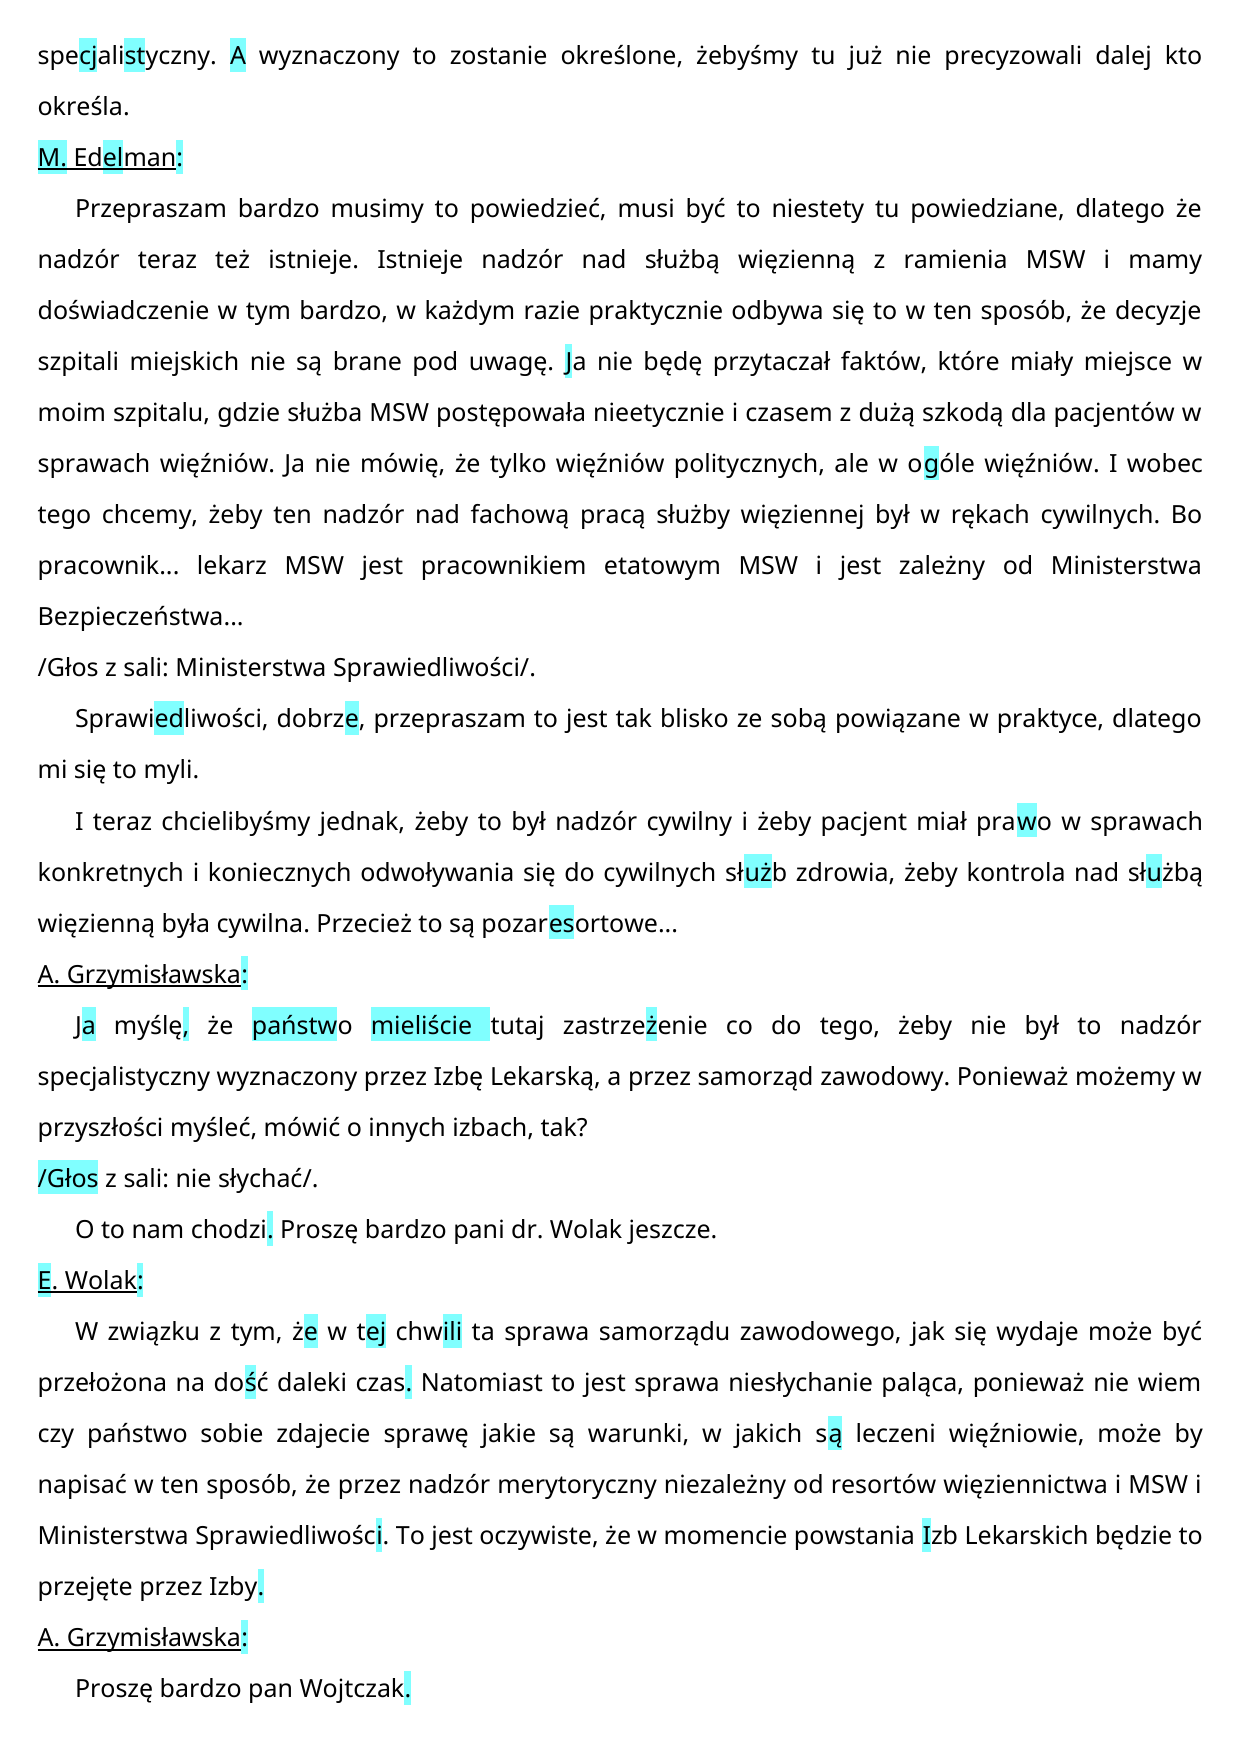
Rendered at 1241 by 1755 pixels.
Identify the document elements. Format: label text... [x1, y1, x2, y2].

text I teraz chcielibyśmy jednak, żeby to był nadzór cywilny i żeby pacjent miał prawo w sprawach konkretnych i koniecznych odwoływania się do cywilnych służb zdrowia, żeby kontrola nad służbą więzienną była cywilna. Przecież to są pozaresortowe... [37, 803, 1203, 939]
text W związku z tym, że w tej chwili ta sprawa samorządu zawodowego, jak się wydaje może być przełożona na dość daleki czas. Natomiast to jest sprawa niesłychanie paląca, ponieważ nie wiem czy państwo sobie zdajecie sprawę jakie są warunki, w jakich są leczeni więźniowie, może by napisać w ten sposób, że przez nadzór merytoryczny niezależny od resortów więziennictwa i MSW i Ministerstwa Sprawiedliwości. To jest oczywiste, że w momencie powstania Izb Lekarskich będzie to przejęte przez Izby. [37, 1313, 1203, 1603]
text specjalistyczny. A wyznaczony to zostanie określone, żebyśmy tu już nie precyzowali dalej kto określa. [37, 37, 1203, 123]
text E. Wolak: [37, 1262, 1203, 1297]
text Przepraszam bardzo musimy to powiedzieć, musi być to niestety tu powiedziane, dlatego że nadzór teraz też istnieje. Istnieje nadzór nad służbą więzienną z ramienia MSW i mamy doświadczenie w tym bardzo, w każdym razie praktycznie odbywa się to w ten sposób, że decyzje szpitali miejskich nie są brane pod uwagę. Ja nie będę przytaczał faktów, które miały miejsce w moim szpitalu, gdzie służba MSW postępowała nieetycznie i czasem z dużą szkodą dla pacjentów w sprawach więźniów. Ja nie mówię, że tylko więźniów politycznych, ale w ogóle więźniów. I wobec tego chcemy, żeby ten nadzór nad fachową pracą służby więziennej był w rękach cywilnych. Bo pracownik... lekarz MSW jest pracownikiem etatowym MSW i jest zależny od Ministerstwa Bezpieczeństwa... [37, 191, 1203, 633]
text A. Grzymisławska: [37, 956, 1203, 990]
text M. Edelman: [37, 139, 1203, 174]
text Sprawiedliwości, dobrze, przepraszam to jest tak blisko ze sobą powiązane w praktyce, dlatego mi się to myli. [37, 701, 1203, 786]
text /Głos z sali: nie słychać/. [37, 1160, 1203, 1194]
text O to nam chodzi. Proszę bardzo pani dr. Wolak jeszcze. [37, 1211, 1203, 1246]
text A. Grzymisławska: [37, 1620, 1203, 1654]
text /Głos z sali: Ministerstwa Sprawiedliwości/. [37, 650, 1203, 684]
text Proszę bardzo pan Wojtczak. [37, 1671, 1203, 1705]
text Ja myślę, że państwo mieliście tutaj zastrzeżenie co do tego, żeby nie był to nadzór specjalistyczny wyznaczony przez Izbę Lekarską, a przez samorząd zawodowy. Ponieważ możemy w przyszłości myśleć, mówić o innych izbach, tak? [37, 1007, 1203, 1143]
